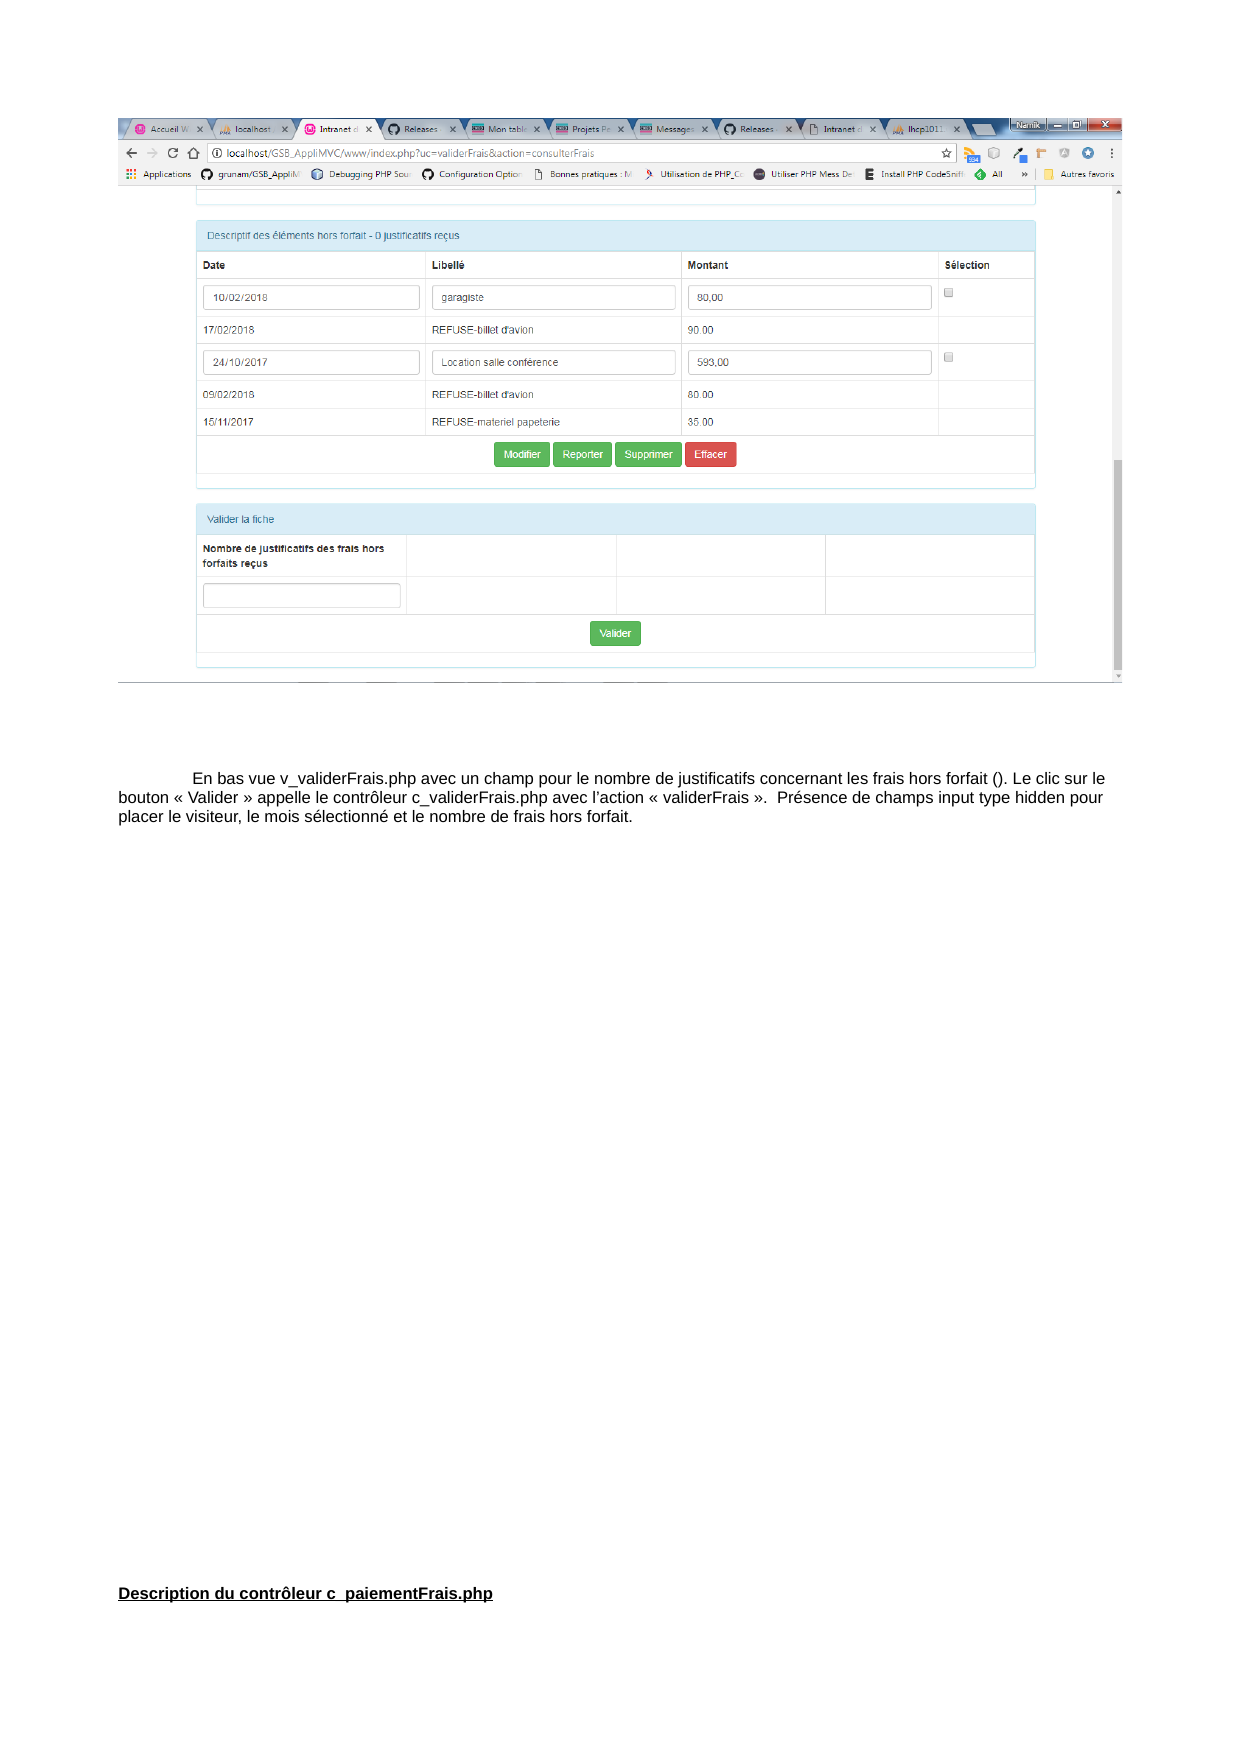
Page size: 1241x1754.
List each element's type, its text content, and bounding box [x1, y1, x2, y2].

text En bas vue v_validerFrais.php avec un champ pour le nombre de justificatifs concernant les frais hors forfait (). Le clic sur le bouton « Valider » appelle le contrôleur c_validerFrais.php avec l’action « validerFrais ». Présence de champs input type hidden pour placer le visiteur, le mois sélectionné et le nombre de frais hors forfait. [118, 769, 1122, 826]
text Description du contrôleur c_paiementFrais.php [118, 1583, 1122, 1603]
